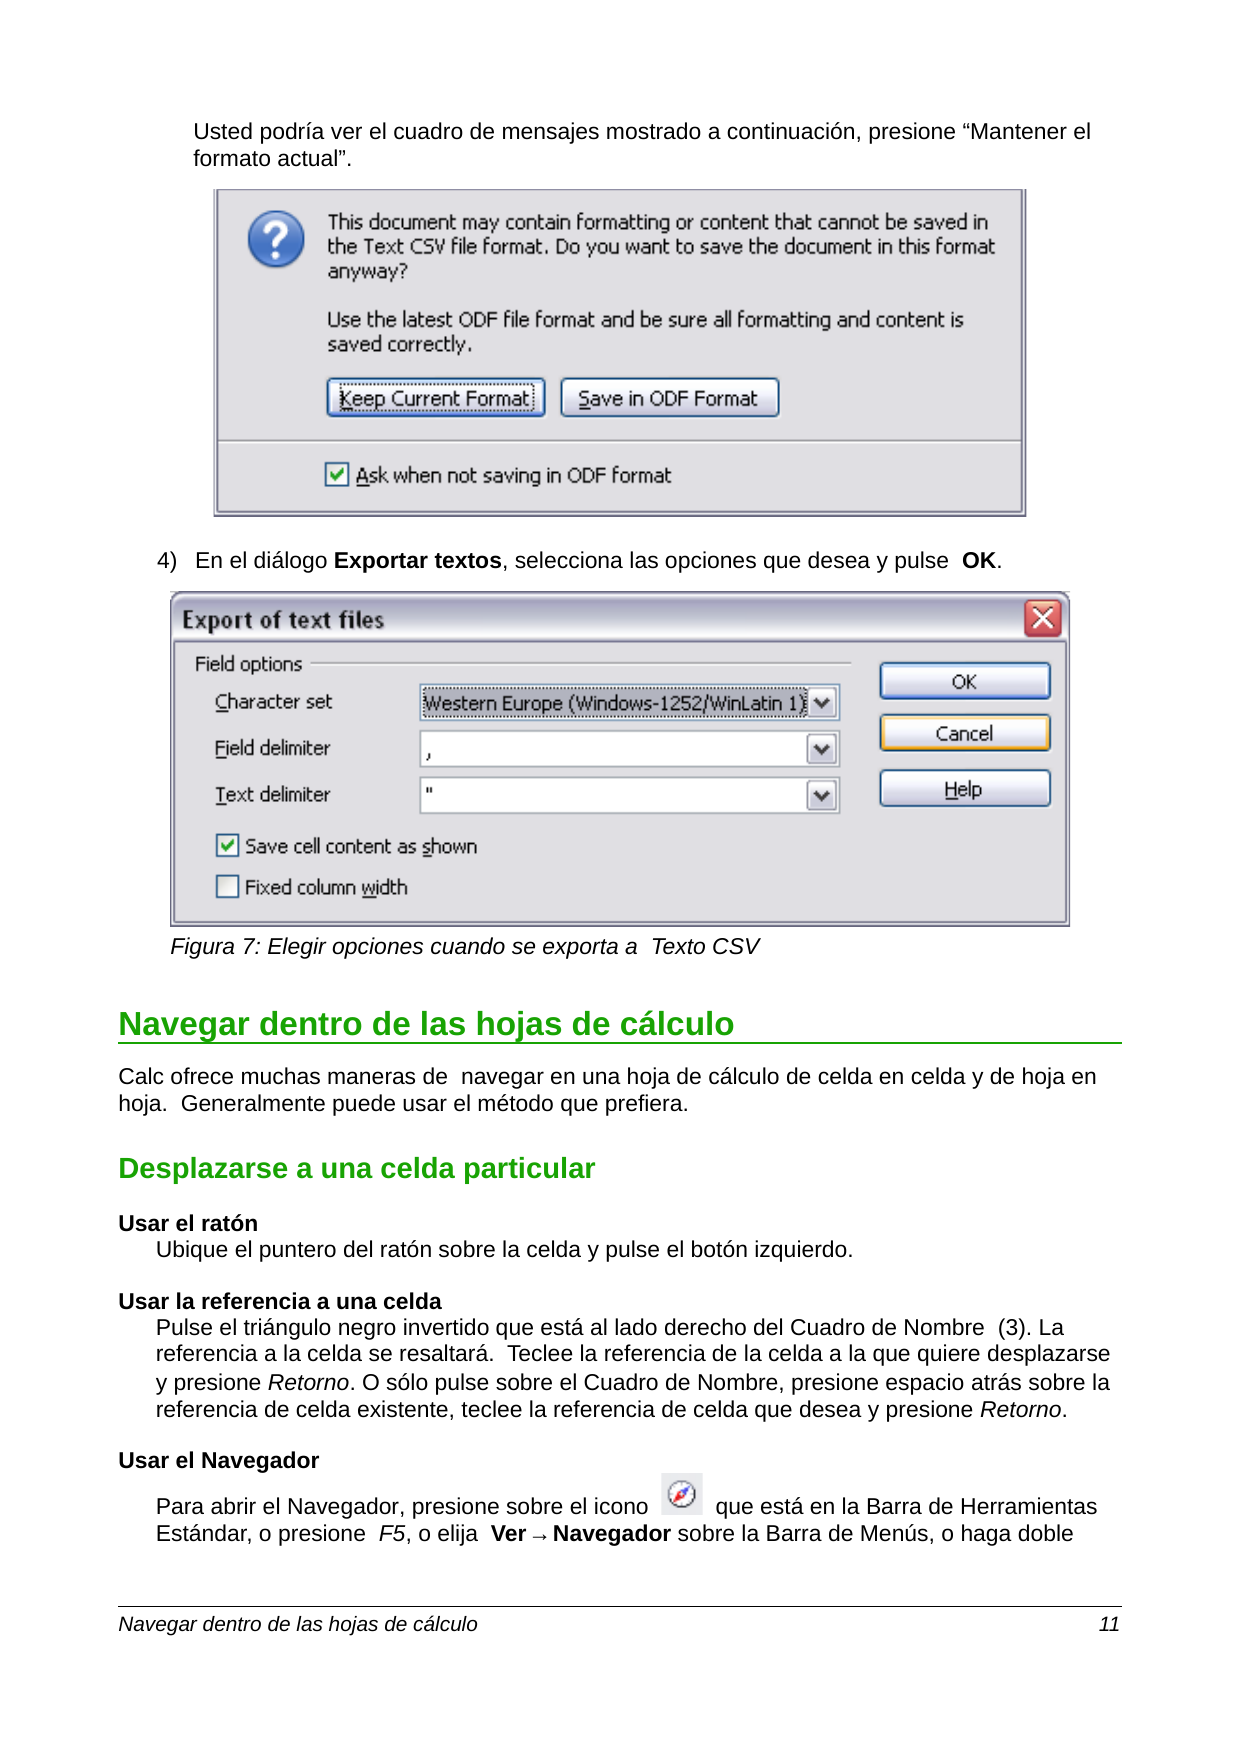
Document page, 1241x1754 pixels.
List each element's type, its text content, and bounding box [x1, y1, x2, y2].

text Usar el ratón [118, 1210, 1122, 1236]
text Ubique el puntero del ratón sobre la celda y pulse el botón izquierdo. [156, 1236, 1122, 1263]
picture [170, 591, 1071, 927]
subtitle Desplazarse a una celda particular [118, 1152, 1122, 1185]
text Figura 7: Elegir opciones cuando se exporta a Texto CSV [170, 933, 1070, 959]
list En el diálogo Exportar textos, selecciona las opciones que desea y pulse OK. [177, 547, 1122, 573]
text Usar la referencia a una celda [118, 1288, 1122, 1314]
text Para abrir el Navegador, presione sobre el icono que está en la Barra de Herramientas Estándar, o presione F5, o elija Ver → Navegador sobre la Barra de Menús, o haga doble [156, 1473, 1122, 1548]
text Calc ofrece muchas maneras de navegar en una hoja de cálculo de celda en celda y de hoja en hoja. Generalmente puede usar el método que prefiera. [118, 1063, 1122, 1116]
picture [213, 189, 1027, 517]
text Usar el Navegador [118, 1447, 1122, 1473]
list Usted podría ver el cuadro de mensajes mostrado a continuación, presione “Mantener el formato actual”. [193, 118, 1122, 171]
picture [661, 1473, 703, 1515]
subtitle Navegar dentro de las hojas de cálculo [118, 1004, 1122, 1042]
text Pulse el triángulo negro invertido que está al lado derecho del Cuadro de Nombre (Figura 3). La referencia a la celda se resaltará. Teclee la referencia de la celda a la que quiere desplazarse y presione Retorno. O sólo pulse sobre el Cuadro de Nombre, presione espacio atrás sobre la referencia de celda existente, teclee la referencia de celda que desea y presione Retorno. [156, 1314, 1122, 1422]
